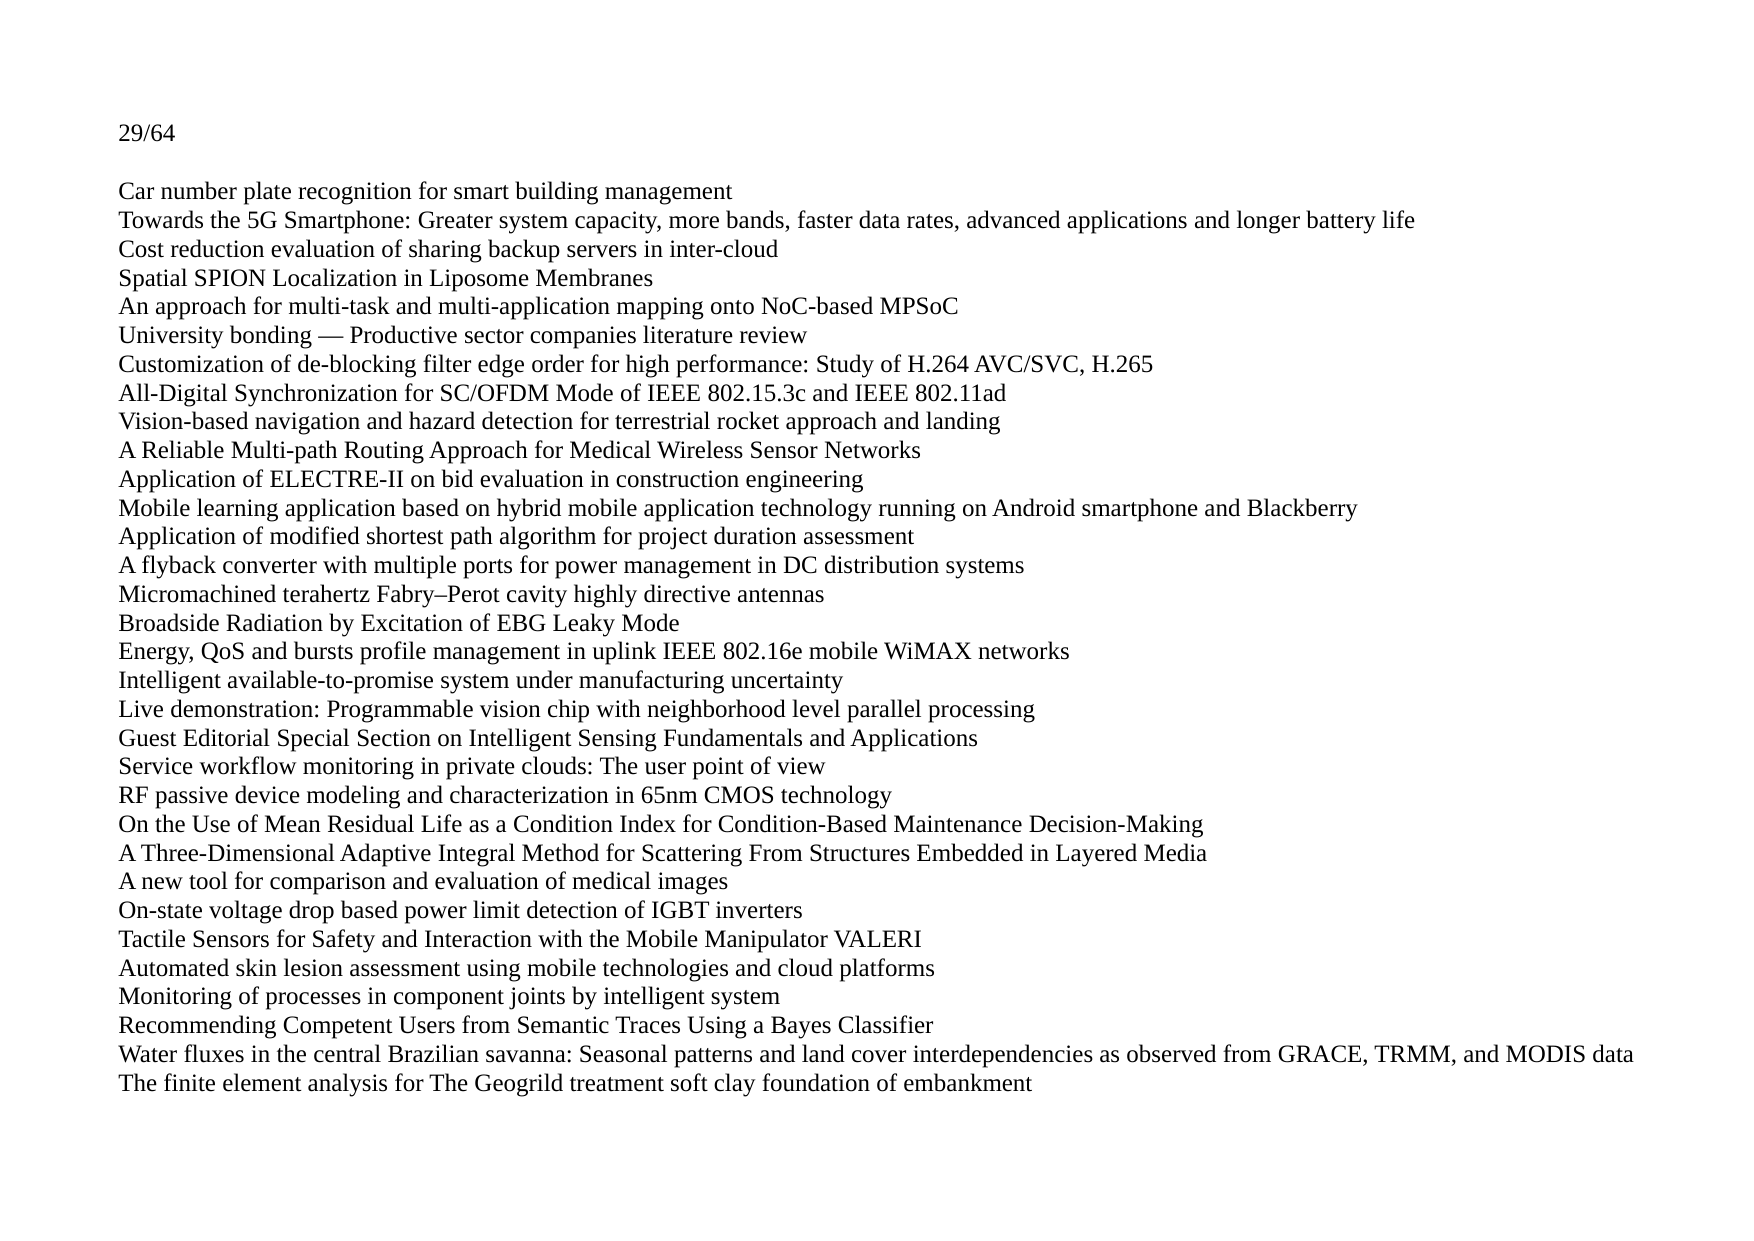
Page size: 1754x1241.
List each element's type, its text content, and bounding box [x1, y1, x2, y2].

text Micromachined terahertz Fabry–Perot cavity highly directive antennas [118, 579, 1636, 608]
text Cost reduction evaluation of sharing backup servers in inter-cloud [118, 234, 1636, 263]
text Application of ELECTRE-II on bid evaluation in construction engineering [118, 464, 1636, 493]
text Energy, QoS and bursts profile management in uplink IEEE 802.16e mobile WiMAX networks [118, 636, 1636, 665]
text Monitoring of processes in component joints by intelligent system [118, 981, 1636, 1010]
text A Reliable Multi-path Routing Approach for Medical Wireless Sensor Networks [118, 435, 1636, 464]
text Service workflow monitoring in private clouds: The user point of view [118, 751, 1636, 780]
text Automated skin lesion assessment using mobile technologies and cloud platforms [118, 953, 1636, 981]
text Spatial SPION Localization in Liposome Membranes [118, 263, 1636, 291]
text Car number plate recognition for smart building management [118, 176, 1636, 205]
text On-state voltage drop based power limit detection of IGBT inverters [118, 895, 1636, 924]
text University bonding — Productive sector companies literature review [118, 320, 1636, 349]
text Customization of de-blocking filter edge order for high performance: Study of H.264 AVC/SVC, H.265 [118, 349, 1636, 378]
text All-Digital Synchronization for SC/OFDM Mode of IEEE 802.15.3c and IEEE 802.11ad [118, 378, 1636, 406]
text Intelligent available-to-promise system under manufacturing uncertainty [118, 665, 1636, 694]
text A new tool for comparison and evaluation of medical images [118, 866, 1636, 895]
text RF passive device modeling and characterization in 65nm CMOS technology [118, 780, 1636, 809]
text Towards the 5G Smartphone: Greater system capacity, more bands, faster data rates, advanced applications and longer battery life [118, 205, 1636, 234]
text Water fluxes in the central Brazilian savanna: Seasonal patterns and land cover interdependencies as observed from GRACE, TRMM, and MODIS data [118, 1039, 1636, 1068]
text Tactile Sensors for Safety and Interaction with the Mobile Manipulator VALERI [118, 924, 1636, 953]
text Broadside Radiation by Excitation of EBG Leaky Mode [118, 608, 1636, 636]
text A flyback converter with multiple ports for power management in DC distribution systems [118, 550, 1636, 579]
text Vision-based navigation and hazard detection for terrestrial rocket approach and landing [118, 406, 1636, 435]
text A Three-Dimensional Adaptive Integral Method for Scattering From Structures Embedded in Layered Media [118, 838, 1636, 866]
text The finite element analysis for The Geogrild treatment soft clay foundation of embankment [118, 1068, 1636, 1096]
text An approach for multi-task and multi-application mapping onto NoC-based MPSoC [118, 291, 1636, 320]
text On the Use of Mean Residual Life as a Condition Index for Condition-Based Maintenance Decision-Making [118, 809, 1636, 838]
text Recommending Competent Users from Semantic Traces Using a Bayes Classifier [118, 1010, 1636, 1039]
text Live demonstration: Programmable vision chip with neighborhood level parallel processing [118, 694, 1636, 723]
text Guest Editorial Special Section on Intelligent Sensing Fundamentals and Applications [118, 723, 1636, 751]
text Mobile learning application based on hybrid mobile application technology running on Android smartphone and Blackberry [118, 493, 1636, 521]
text Application of modified shortest path algorithm for project duration assessment [118, 521, 1636, 550]
